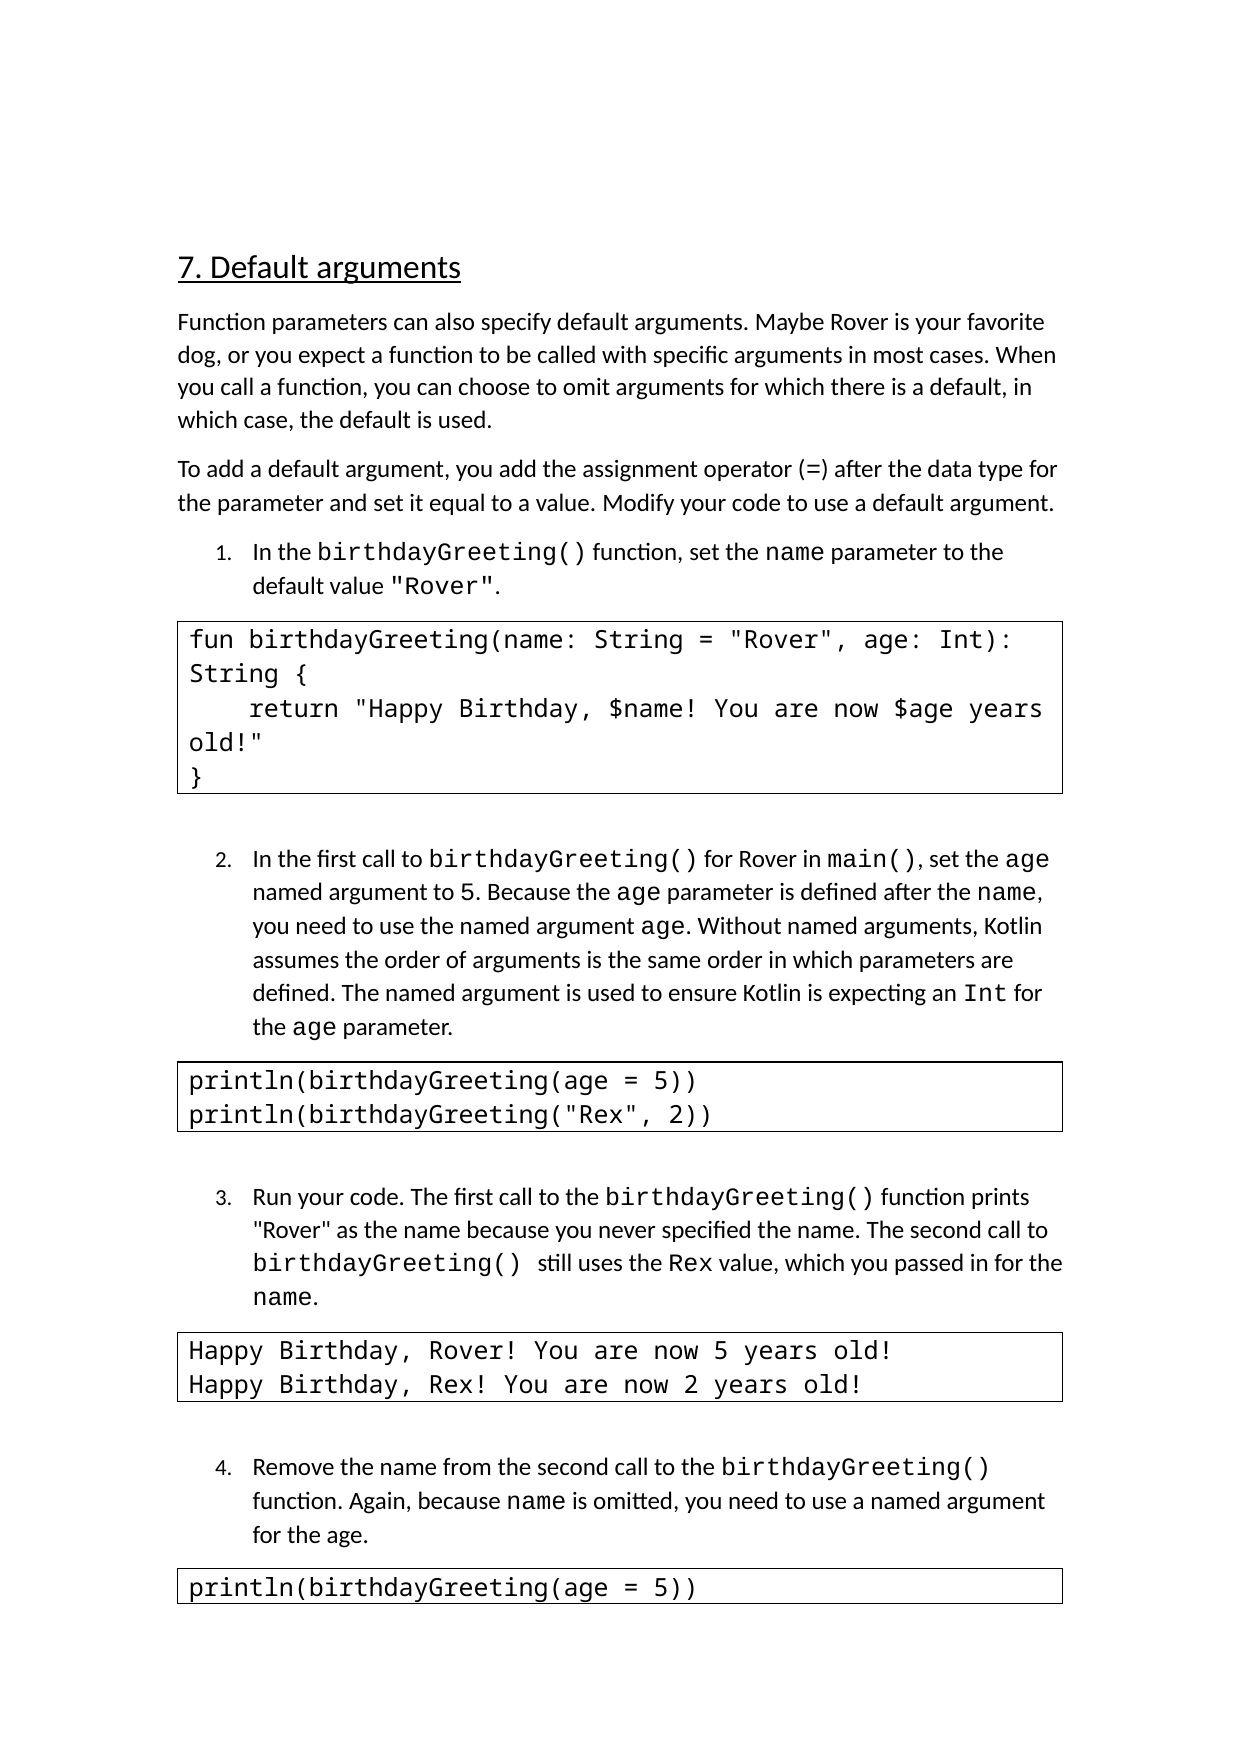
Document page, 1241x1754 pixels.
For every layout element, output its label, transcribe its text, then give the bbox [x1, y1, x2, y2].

text To add a default argument, you add the assignment operator (=) after the data type for the parameter and set it equal to a value. Modify your code to use a default argument. [177, 453, 1063, 518]
table_header println(birthdayGreeting(age = 5)) println(birthdayGreeting("Rex", 2)) [178, 1063, 1062, 1131]
text 7. Default arguments [177, 246, 1063, 287]
list In the birthdayGreeting() function, set the name parameter to the default value "Rover". [215, 537, 1063, 602]
list In the first call to birthdayGreeting() for Rover in main(), set the age named argument to 5. Because the age parameter is defined after the name, you need to use the named argument age. Without named arguments, Kotlin assumes the order of arguments is the same order in which parameters are defined. The named argument is used to ensure Kotlin is expecting an Int for the age parameter. [215, 843, 1063, 1042]
list Run your code. The first call to the birthdayGreeting() function prints "Rover" as the name because you never specified the name. The second call to birthdayGreeting() still uses the Rex value, which you passed in for the name. [215, 1181, 1063, 1313]
table_header println(birthdayGreeting(age = 5)) [178, 1569, 1062, 1603]
list Remove the name from the second call to the birthdayGreeting() function. Again, because name is omitted, you need to use a named argument for the age. [215, 1451, 1063, 1549]
table_header Happy Birthday, Rover! You are now 5 years old! Happy Birthday, Rex! You are now 2 years old! [178, 1333, 1062, 1401]
table_header fun birthdayGreeting(name: String = "Rover", age: Int): String { return "Happy Birthday, $name! You are now $age years old!" } [178, 622, 1062, 792]
text Function parameters can also specify default arguments. Maybe Rover is your favorite dog, or you expect a function to be called with specific arguments in most cases. When you call a function, you can choose to omit arguments for which there is a default, in which case, the default is used. [177, 306, 1063, 435]
